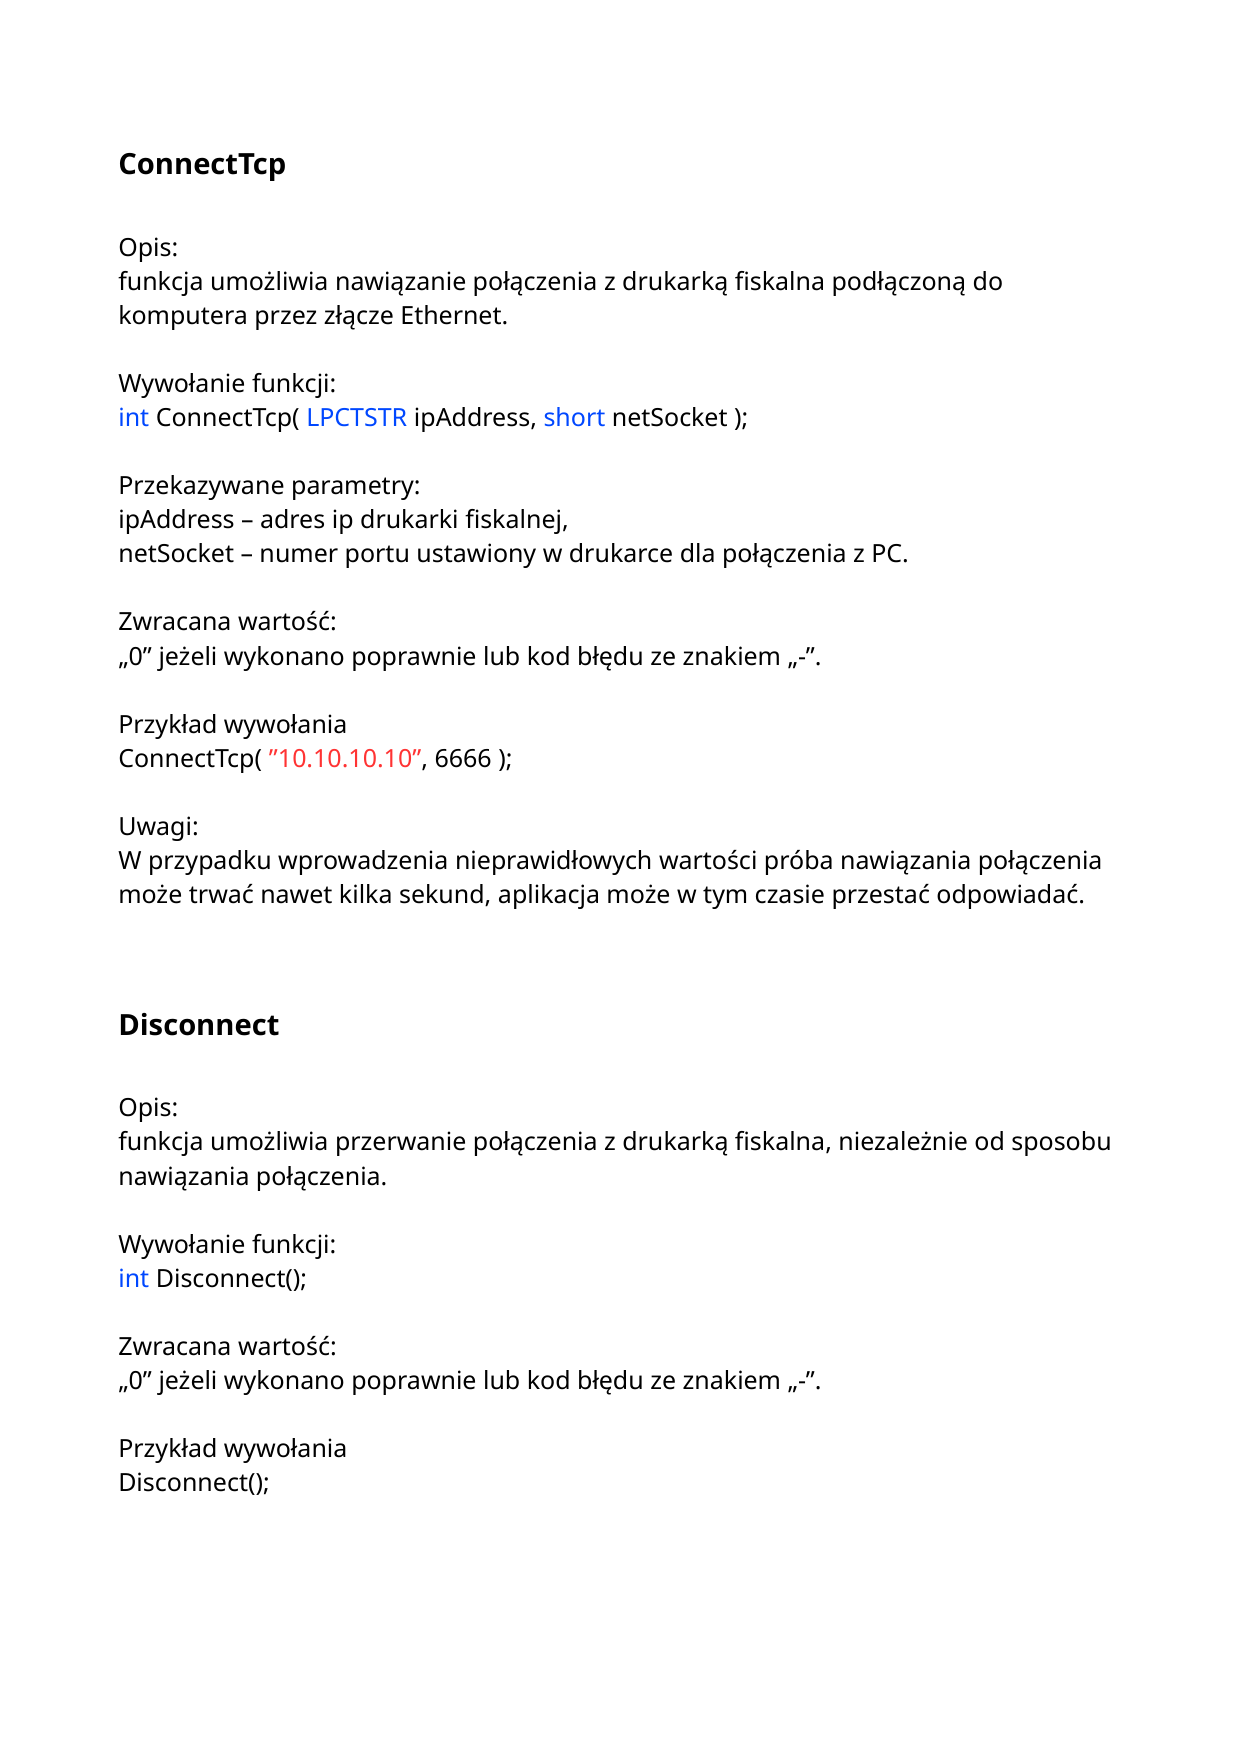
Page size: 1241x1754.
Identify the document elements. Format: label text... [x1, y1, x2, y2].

text int ConnectTcp( LPCTSTR ipAddress, short netSocket ); [118, 400, 1122, 434]
text Uwagi: [118, 808, 1122, 842]
text „0” jeżeli wykonano poprawnie lub kod błędu ze znakiem „-”. [118, 638, 1122, 672]
text Opis: [118, 1090, 1122, 1124]
text Zwracana wartość: [118, 1328, 1122, 1362]
text Disconnect(); [118, 1465, 1122, 1499]
text W przypadku wprowadzenia nieprawidłowych wartości próba nawiązania połączenia może trwać nawet kilka sekund, aplikacja może w tym czasie przestać odpowiadać. [118, 842, 1122, 911]
text ConnectTcp( ”10.10.10.10”, 6666 ); [118, 740, 1122, 774]
subtitle Disconnect [118, 1004, 1122, 1043]
text ipAddress – adres ip drukarki fiskalnej, [118, 502, 1122, 536]
text netSocket – numer portu ustawiony w drukarce dla połączenia z PC. [118, 536, 1122, 570]
text Przykład wywołania [118, 706, 1122, 740]
text Przekazywane parametry: [118, 468, 1122, 502]
text Wywołanie funkcji: [118, 366, 1122, 400]
text funkcja umożliwia nawiązanie połączenia z drukarką fiskalna podłączoną do komputera przez złącze Ethernet. [118, 263, 1122, 332]
text Zwracana wartość: [118, 604, 1122, 638]
text Przykład wywołania [118, 1431, 1122, 1465]
text Wywołanie funkcji: [118, 1226, 1122, 1260]
text funkcja umożliwia przerwanie połączenia z drukarką fiskalna, niezależnie od sposobu nawiązania połączenia. [118, 1124, 1122, 1192]
text int Disconnect(); [118, 1260, 1122, 1294]
text „0” jeżeli wykonano poprawnie lub kod błędu ze znakiem „-”. [118, 1362, 1122, 1397]
subtitle ConnectTcp [118, 143, 1122, 183]
text Opis: [118, 229, 1122, 263]
